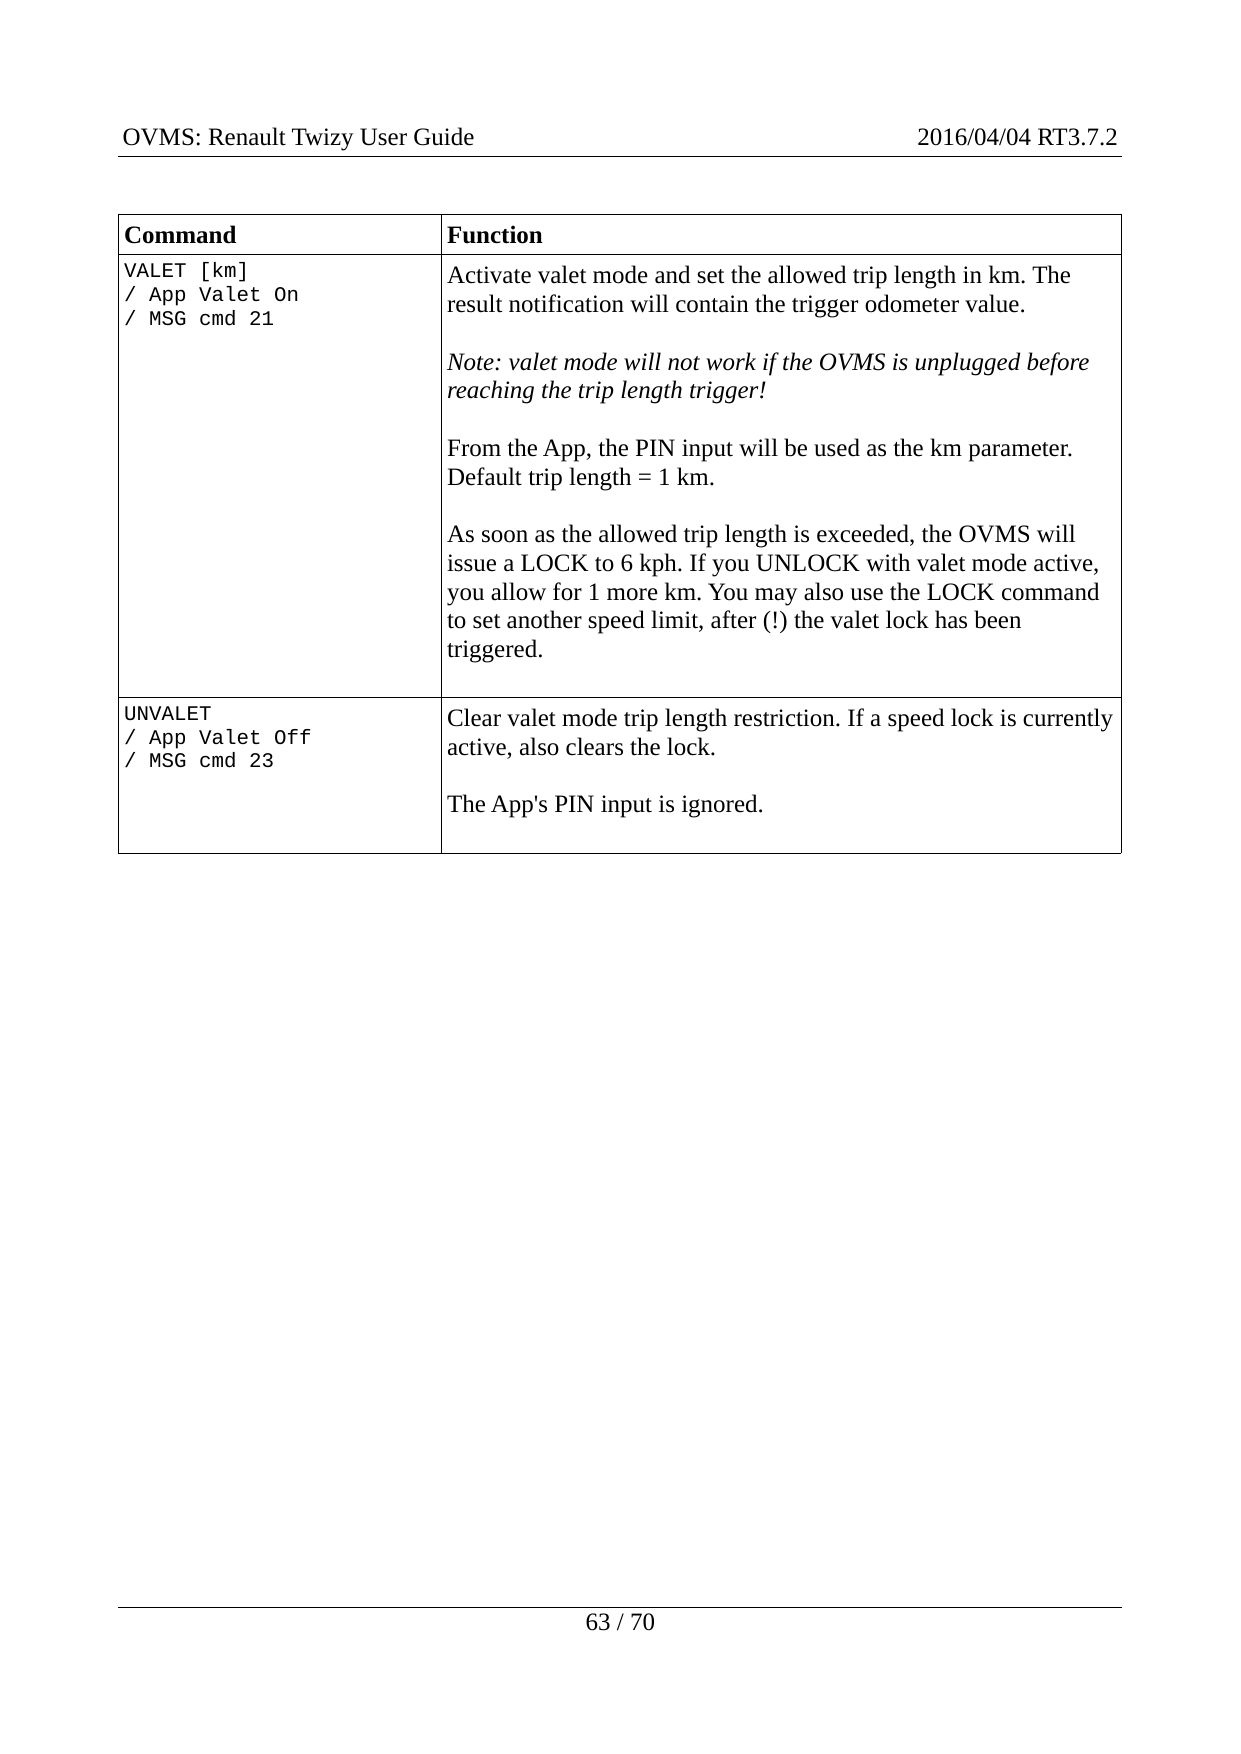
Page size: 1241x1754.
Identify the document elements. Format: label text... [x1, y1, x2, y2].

table_cell VALET [km] / App Valet On / MSG cmd 21 [119, 255, 441, 697]
table_header Command [119, 215, 441, 254]
table_cell Activate valet mode and set the allowed trip length in km. The result notification will contain the trigger odometer value. Note: valet mode will not work if the OVMS is unplugged before reaching the trip length trigger! From the App, the PIN input will be used as the km parameter. Default trip length = 1 km. As soon as the allowed trip length is exceeded, the OVMS will issue a LOCK to 6 kph. If you UNLOCK with valet mode active, you allow for 1 more km. You may also use the LOCK command to set another speed limit, after (!) the valet lock has been triggered. [442, 255, 1121, 697]
table_header Function [442, 215, 1121, 254]
table_cell UNVALET / App Valet Off / MSG cmd 23 [119, 698, 441, 853]
table_cell Clear valet mode trip length restriction. If a speed lock is currently active, also clears the lock. The App's PIN input is ignored. [442, 698, 1121, 853]
